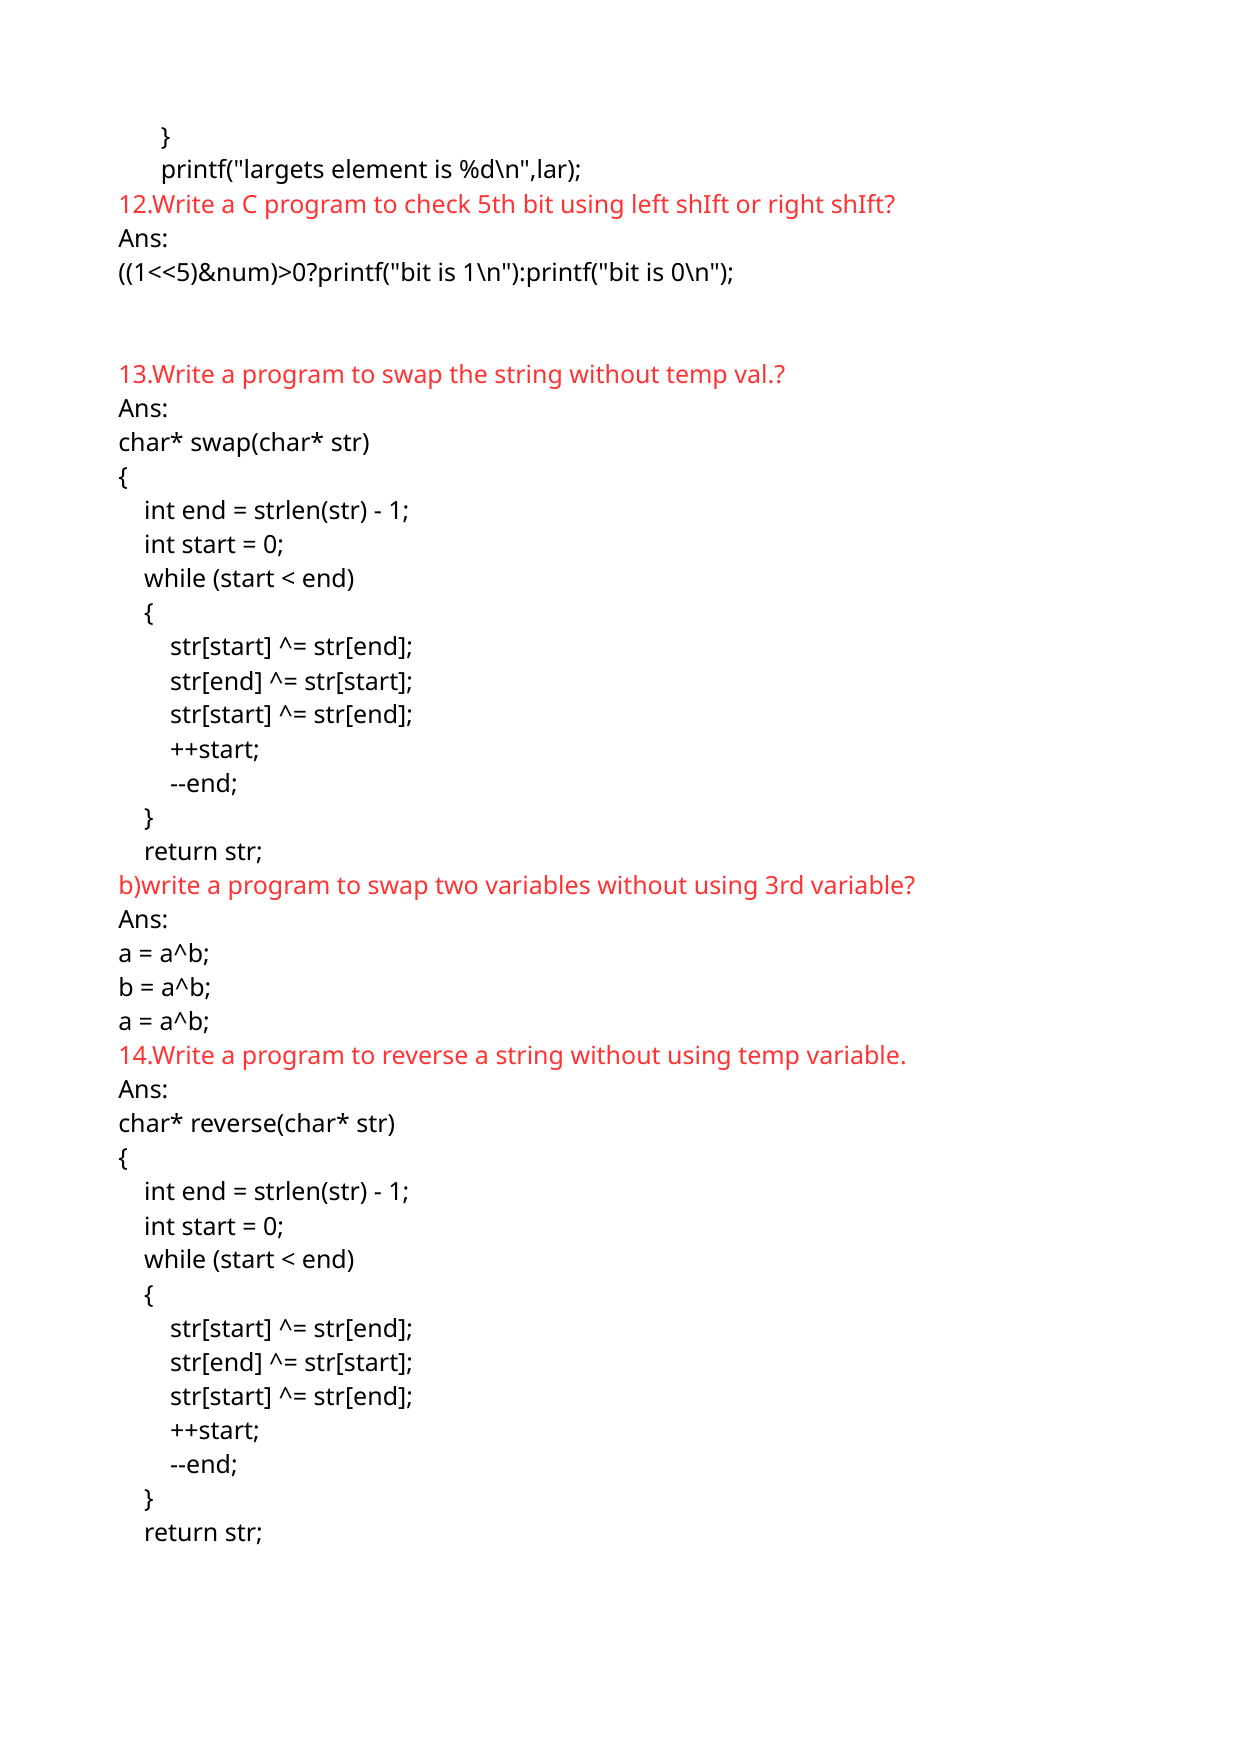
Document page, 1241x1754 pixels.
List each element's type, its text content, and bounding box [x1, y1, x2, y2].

text str[end] ^= str[start]; [118, 1344, 1122, 1378]
text --end; [118, 765, 1122, 799]
text Ans: [118, 1072, 1122, 1106]
text str[start] ^= str[end]; [118, 697, 1122, 731]
text str[start] ^= str[end]; [118, 629, 1122, 663]
text { [118, 1140, 1122, 1174]
text str[start] ^= str[end]; [118, 1310, 1122, 1344]
text Ans: [118, 902, 1122, 936]
text b)write a program to swap two variables without using 3rd variable? [118, 867, 1122, 902]
text { [118, 459, 1122, 493]
text } [118, 799, 1122, 833]
text } [118, 1481, 1122, 1515]
text int end = strlen(str) - 1; [118, 493, 1122, 527]
text char* reverse(char* str) [118, 1106, 1122, 1140]
text Ans: [118, 220, 1122, 254]
text b = a^b; [118, 970, 1122, 1004]
text while (start < end) [118, 1242, 1122, 1276]
text printf("largets element is %d\n",lar); [118, 152, 1122, 186]
text while (start < end) [118, 561, 1122, 595]
text { [118, 1276, 1122, 1310]
text char* swap(char* str) [118, 425, 1122, 459]
text 12.Write a C program to check 5th bit using left shIft or right shIft? [118, 186, 1122, 220]
text 14.Write a program to reverse a string without using temp variable. [118, 1038, 1122, 1072]
text 13.Write a program to swap the string without temp val.? [118, 357, 1122, 391]
text return str; [118, 1515, 1122, 1549]
text int start = 0; [118, 527, 1122, 561]
text a = a^b; [118, 936, 1122, 970]
text int start = 0; [118, 1208, 1122, 1242]
text ++start; [118, 1412, 1122, 1447]
text --end; [118, 1447, 1122, 1481]
text } [118, 118, 1122, 152]
text ++start; [118, 731, 1122, 765]
text str[end] ^= str[start]; [118, 663, 1122, 697]
text int end = strlen(str) - 1; [118, 1174, 1122, 1208]
text str[start] ^= str[end]; [118, 1378, 1122, 1412]
text Ans: [118, 391, 1122, 425]
text a = a^b; [118, 1004, 1122, 1038]
text return str; [118, 833, 1122, 867]
text { [118, 595, 1122, 629]
text ((1<<5)&num)>0?printf("bit is 1\n"):printf("bit is 0\n"); [118, 254, 1122, 288]
